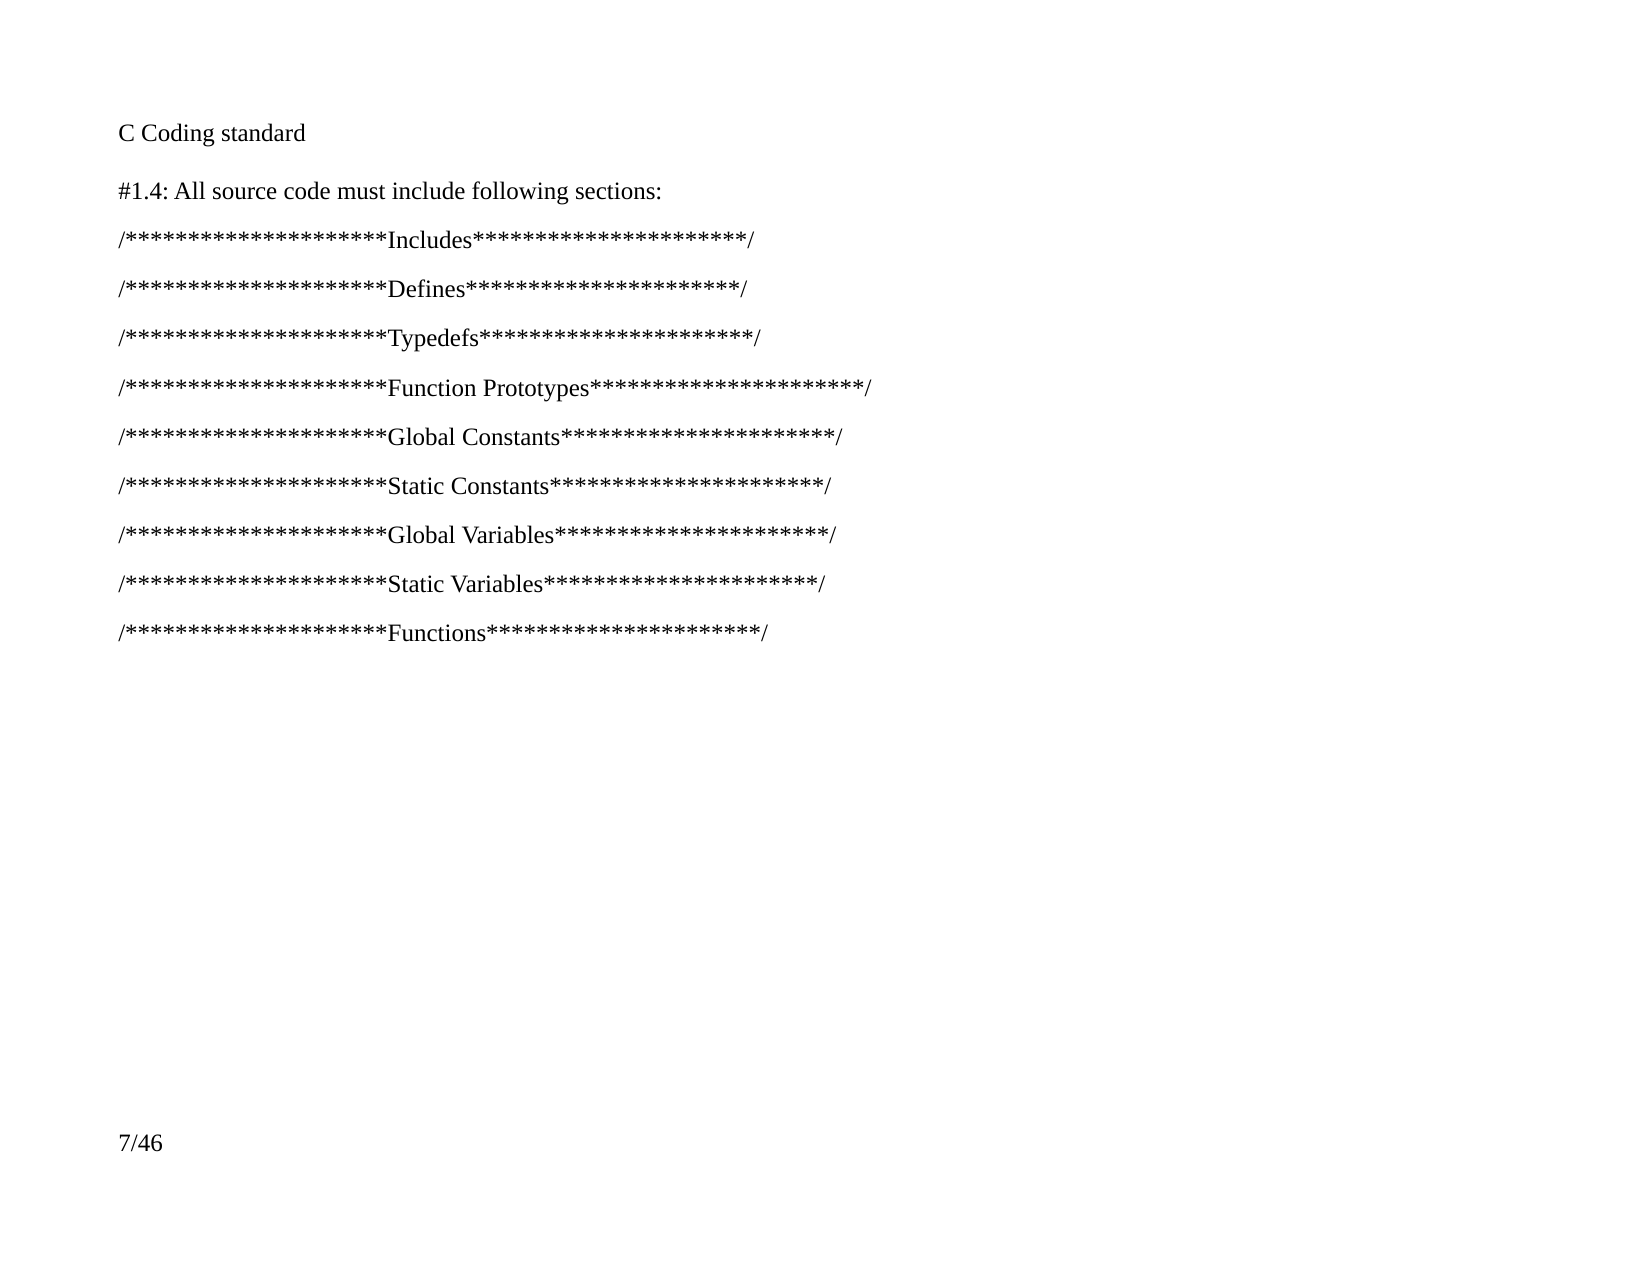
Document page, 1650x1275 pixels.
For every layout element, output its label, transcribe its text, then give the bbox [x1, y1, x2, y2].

text /*********************Includes**********************/ [118, 225, 1532, 254]
text /*********************Static Constants**********************/ [118, 471, 1532, 499]
text /*********************Static Variables**********************/ [118, 569, 1532, 598]
text /*********************Functions**********************/ [118, 618, 1532, 647]
text /*********************Defines**********************/ [118, 274, 1532, 303]
text /*********************Typedefs**********************/ [118, 323, 1532, 352]
text /*********************Function Prototypes**********************/ [118, 373, 1532, 401]
text /*********************Global Constants**********************/ [118, 422, 1532, 450]
text #1.4: All source code must include following sections: [118, 176, 1532, 205]
text /*********************Global Variables**********************/ [118, 520, 1532, 548]
